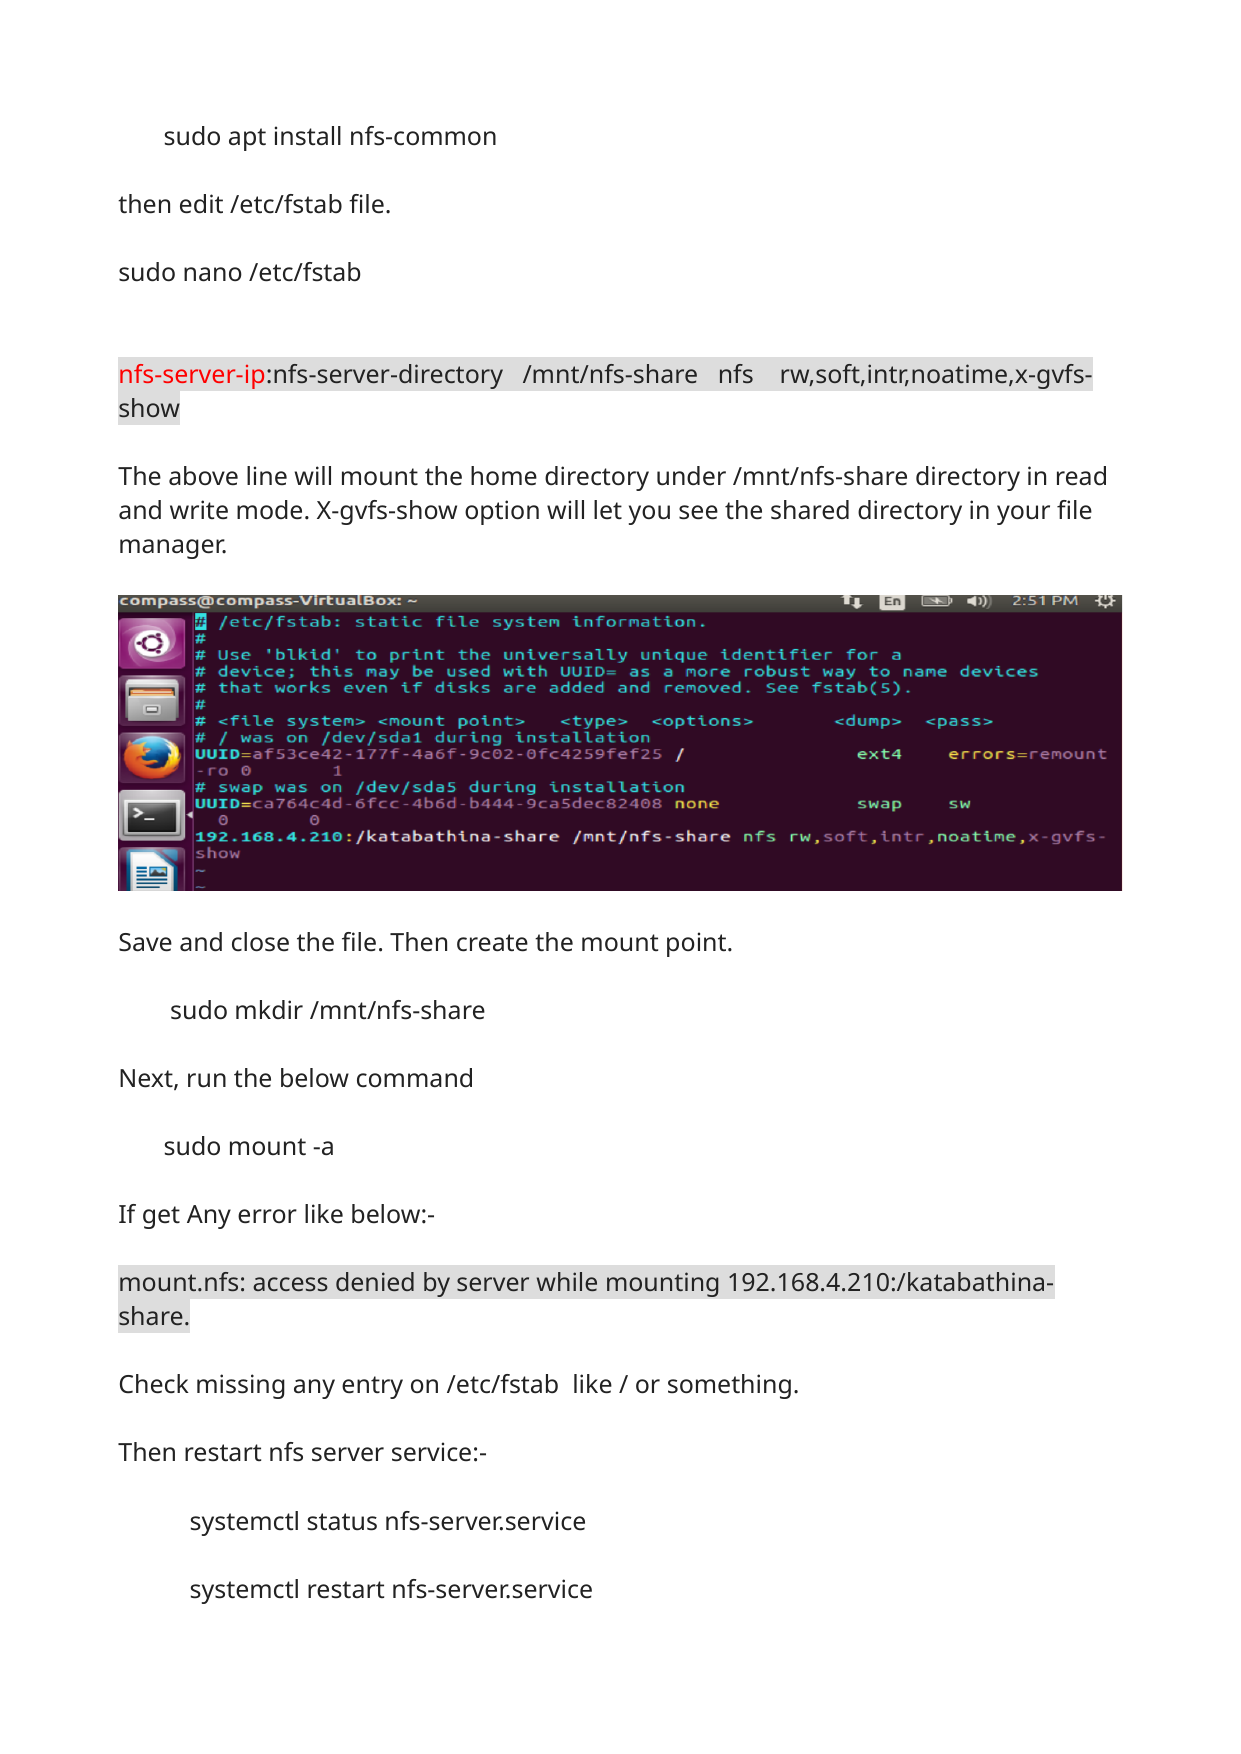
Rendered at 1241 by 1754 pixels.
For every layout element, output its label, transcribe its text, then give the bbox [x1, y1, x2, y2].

text then edit /etc/fstab file. [118, 186, 1122, 220]
text Next, run the below command [118, 1060, 1122, 1094]
text mount.nfs: access denied by server while mounting 192.168.4.210:/katabathina-share. [118, 1265, 1122, 1333]
text The above line will mount the home directory under /mnt/nfs-share directory in read and write mode. X-gvfs-show option will let you see the shared directory in your file manager. [118, 459, 1122, 561]
text show [118, 391, 1122, 425]
text sudo apt install nfs-common [118, 118, 1122, 152]
text sudo mount -a [118, 1128, 1122, 1163]
text nfs-server-ip:nfs-server-directory /mnt/nfs-share nfs rw,soft,intr,noatime,x-gvfs- [118, 357, 1122, 391]
picture [118, 595, 1123, 891]
text sudo nano /etc/fstab [118, 254, 1122, 288]
text Then restart nfs server service:- [118, 1435, 1122, 1469]
text Check missing any entry on /etc/fstab like / or something. [118, 1367, 1122, 1401]
text systemctl restart nfs-server.service [118, 1571, 1122, 1605]
text systemctl status nfs-server.service [118, 1503, 1122, 1537]
text If get Any error like below:- [118, 1197, 1122, 1231]
text Save and close the file. Then create the mount point. [118, 924, 1122, 958]
text sudo mkdir /mnt/nfs-share [118, 992, 1122, 1026]
